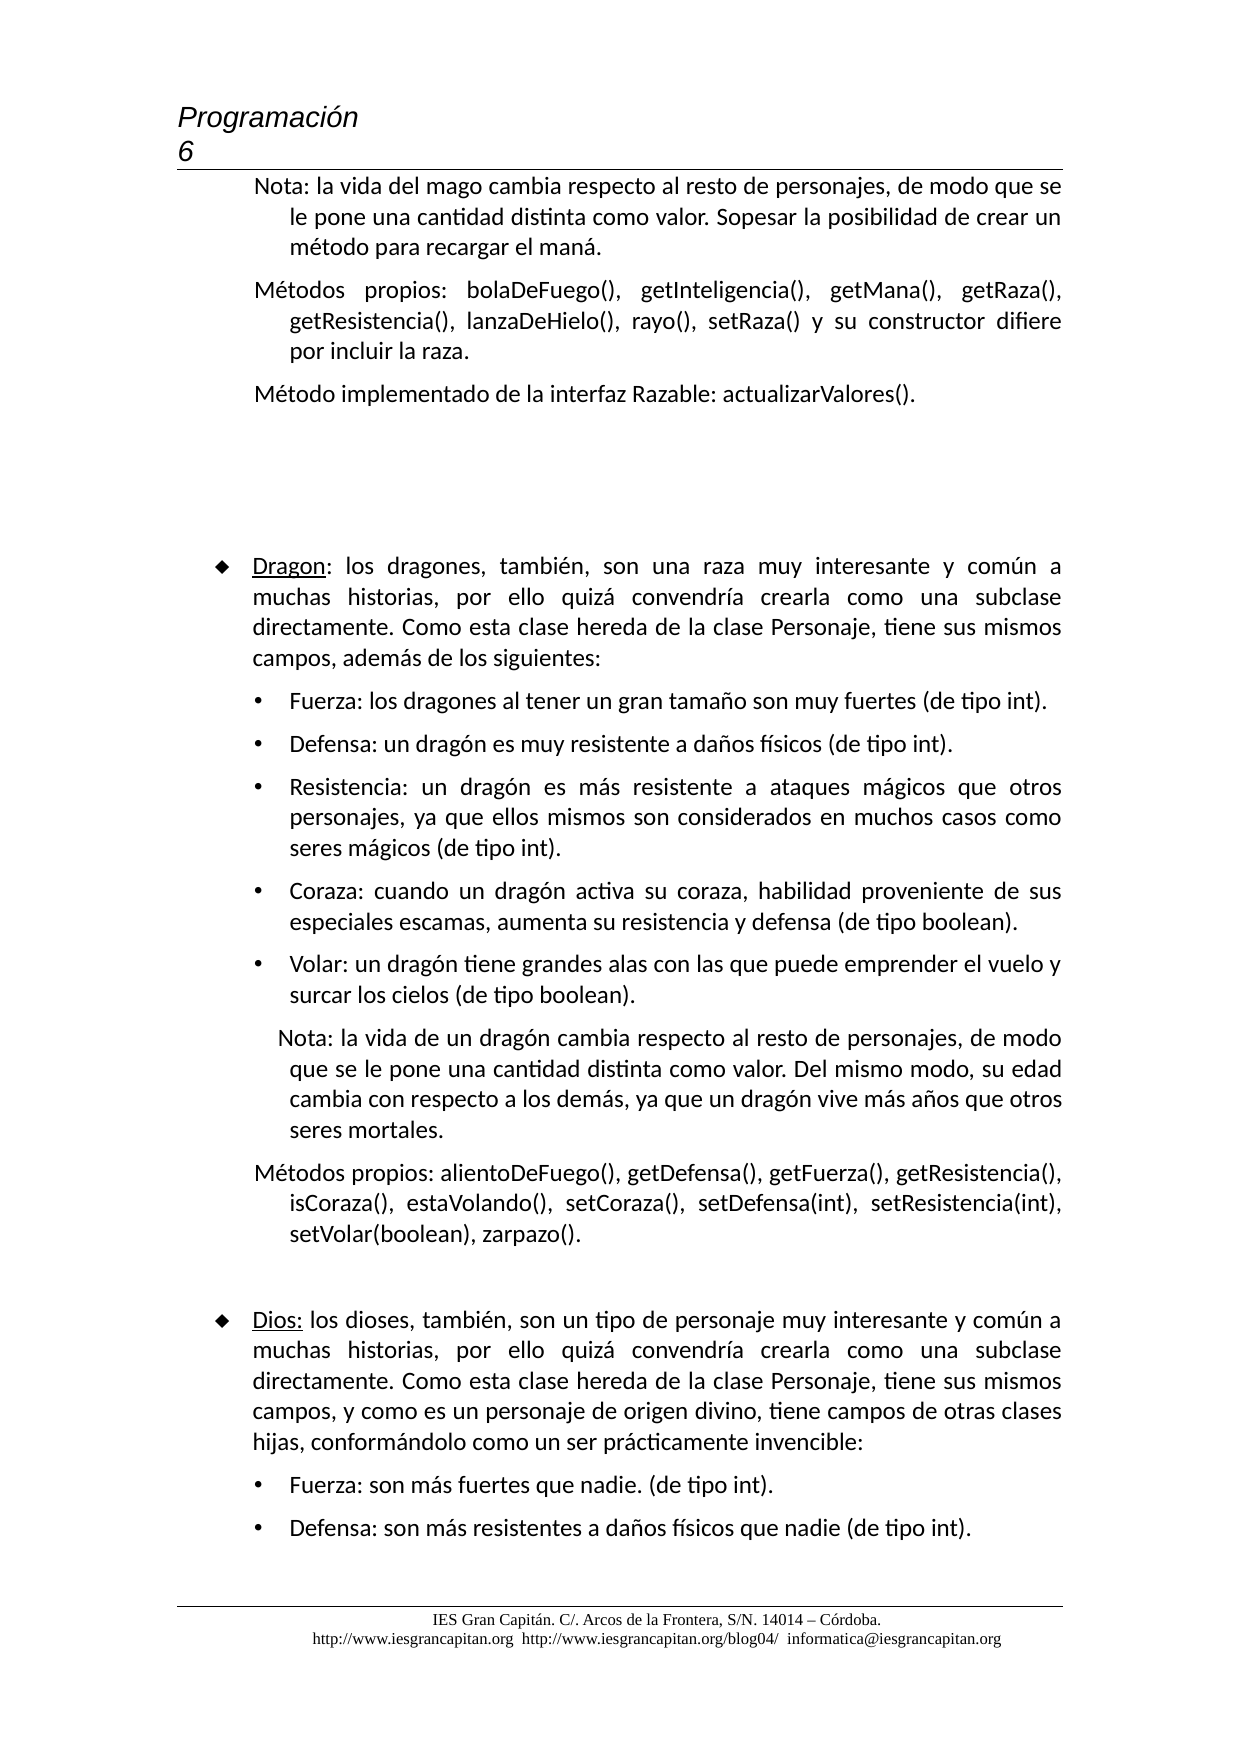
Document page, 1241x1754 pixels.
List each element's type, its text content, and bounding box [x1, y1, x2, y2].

list Defensa: son más resistentes a daños físicos que nadie (de tipo int). [254, 1512, 1063, 1542]
text Métodos propios: alientoDeFuego(), getDefensa(), getFuerza(), getResistencia(), isCoraza(), estaVolando(), setCoraza(), setDefensa(int), setResistencia(int), setVolar(boolean), zarpazo(). [254, 1157, 1063, 1248]
list Resistencia: un dragón es más resistente a ataques mágicos que otros personajes, ya que ellos mismos son considerados en muchos casos como seres mágicos (de tipo int). [254, 771, 1063, 863]
list Fuerza: son más fuertes que nadie. (de tipo int). [254, 1469, 1063, 1499]
list Dragon: los dragones, también, son una raza muy interesante y común a muchas historias, por ello quizá convendría crearla como una subclase directamente. Como esta clase hereda de la clase Personaje, tiene sus mismos campos, además de los siguientes: [215, 550, 1063, 672]
text Nota: la vida del mago cambia respecto al resto de personajes, de modo que se le pone una cantidad distinta como valor. Sopesar la posibilidad de crear un método para recargar el maná. [254, 170, 1063, 262]
list Coraza: cuando un dragón activa su coraza, habilidad proveniente de sus especiales escamas, aumenta su resistencia y defensa (de tipo boolean). [254, 875, 1063, 936]
list Defensa: un dragón es muy resistente a daños físicos (de tipo int). [254, 728, 1063, 758]
list Volar: un dragón tiene grandes alas con las que puede emprender el vuelo y surcar los cielos (de tipo boolean). [254, 949, 1063, 1010]
list Fuerza: los dragones al tener un gran tamaño son muy fuertes (de tipo int). [254, 685, 1063, 716]
text Métodos propios: bolaDeFuego(), getInteligencia(), getMana(), getRaza(), getResistencia(), lanzaDeHielo(), rayo(), setRaza() y su constructor difiere por incluir la raza. [254, 274, 1063, 366]
text Método implementado de la interfaz Razable: actualizarValores(). [254, 378, 1063, 409]
text Nota: la vida de un dragón cambia respecto al resto de personajes, de modo que se le pone una cantidad distinta como valor. Del mismo modo, su edad cambia con respecto a los demás, ya que un dragón vive más años que otros seres mortales. [278, 1022, 1063, 1144]
list Dios: los dioses, también, son un tipo de personaje muy interesante y común a muchas historias, por ello quizá convendría crearla como una subclase directamente. Como esta clase hereda de la clase Personaje, tiene sus mismos campos, y como es un personaje de origen divino, tiene campos de otras clases hijas, conformándolo como un ser prácticamente invencible: [215, 1304, 1063, 1456]
